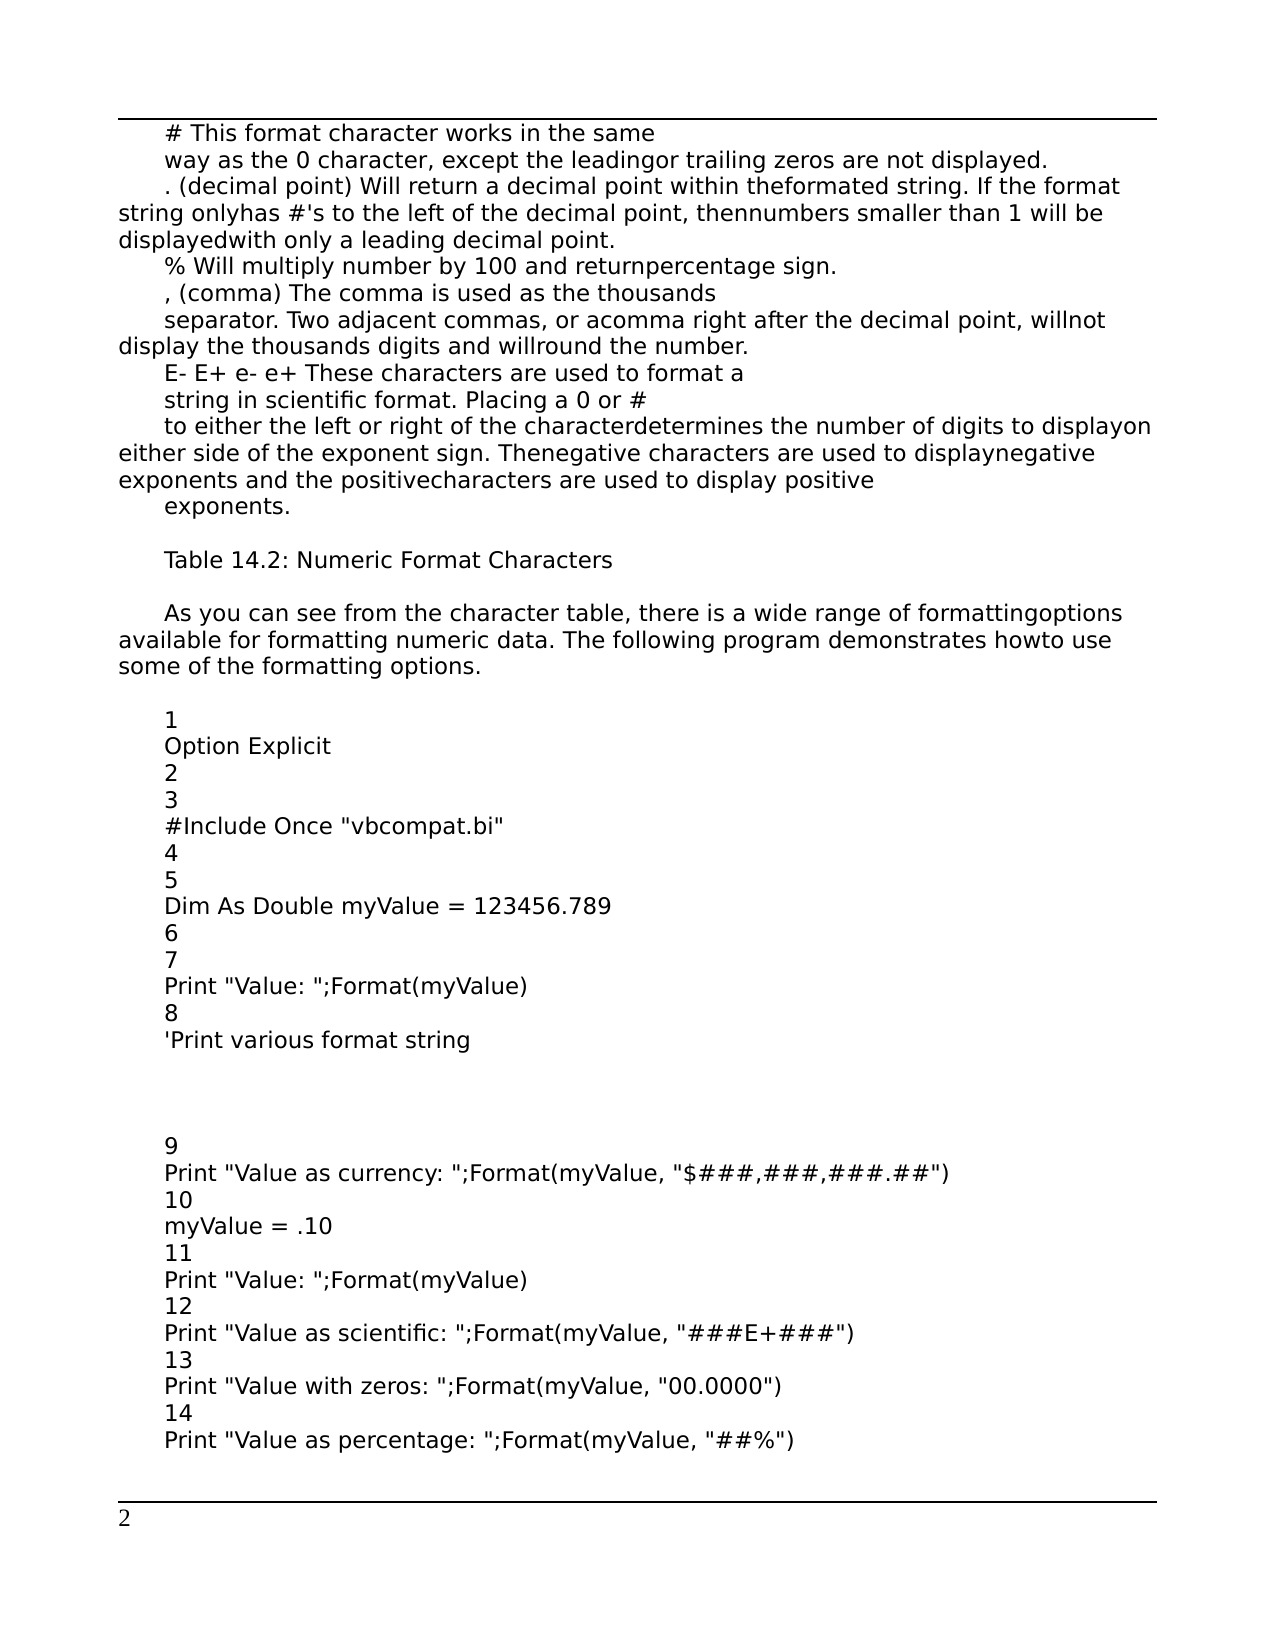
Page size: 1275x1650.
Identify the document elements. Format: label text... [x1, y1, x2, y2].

text myValue = .10 [118, 1213, 1157, 1240]
text 11 [118, 1240, 1157, 1267]
text Print "Value as scientific: ";Format(myValue, "###E+###") [118, 1320, 1157, 1347]
text % Will multiply number by 100 and returnpercentage sign. [118, 253, 1157, 280]
text 13 [118, 1347, 1157, 1373]
text 5 [118, 867, 1157, 893]
text 3 [118, 787, 1157, 813]
text Print "Value as currency: ";Format(myValue, "$###,###,###.##") [118, 1160, 1157, 1187]
text E- E+ e- e+ These characters are used to format a [118, 360, 1157, 387]
text Print "Value with zeros: ";Format(myValue, "00.0000") [118, 1373, 1157, 1400]
text Print "Value: ";Format(myValue) [118, 1267, 1157, 1293]
text , (comma) The comma is used as the thousands [118, 280, 1157, 307]
text #Include Once "vbcompat.bi" [118, 813, 1157, 840]
text . (decimal point) Will return a decimal point within theformated string. If the format string onlyhas #'s to the left of the decimal point, thennumbers smaller than 1 will be displayedwith only a leading decimal point. [118, 173, 1157, 253]
text Dim As Double myValue = 123456.789 [118, 893, 1157, 920]
text exponents. [118, 493, 1157, 520]
text 10 [118, 1187, 1157, 1213]
text 1 [118, 707, 1157, 733]
text string in scientific format. Placing a 0 or # [118, 387, 1157, 413]
text 2 [118, 760, 1157, 787]
text separator. Two adjacent commas, or acomma right after the decimal point, willnot display the thousands digits and willround the number. [118, 307, 1157, 360]
text 'Print various format string [118, 1027, 1157, 1053]
text 8 [118, 1000, 1157, 1027]
text to either the left or right of the characterdetermines the number of digits to displayon either side of the exponent sign. Thenegative characters are used to displaynegative exponents and the positivecharacters are used to display positive [118, 413, 1157, 493]
text # This format character works in the same [118, 120, 1157, 147]
text 12 [118, 1293, 1157, 1320]
text Option Explicit [118, 733, 1157, 760]
text way as the 0 character, except the leadingor trailing zeros are not displayed. [118, 147, 1157, 173]
text Print "Value as percentage: ";Format(myValue, "##%") [118, 1427, 1157, 1453]
text Print "Value: ";Format(myValue) [118, 973, 1157, 1000]
text 7 [118, 947, 1157, 973]
text 4 [118, 840, 1157, 867]
text As you can see from the character table, there is a wide range of formattingoptions available for formatting numeric data. The following program demonstrates howto use some of the formatting options. [118, 600, 1157, 680]
text 6 [118, 920, 1157, 947]
text 9 [118, 1133, 1157, 1160]
text Table 14.2: Numeric Format Characters [118, 547, 1157, 573]
text 14 [118, 1400, 1157, 1427]
